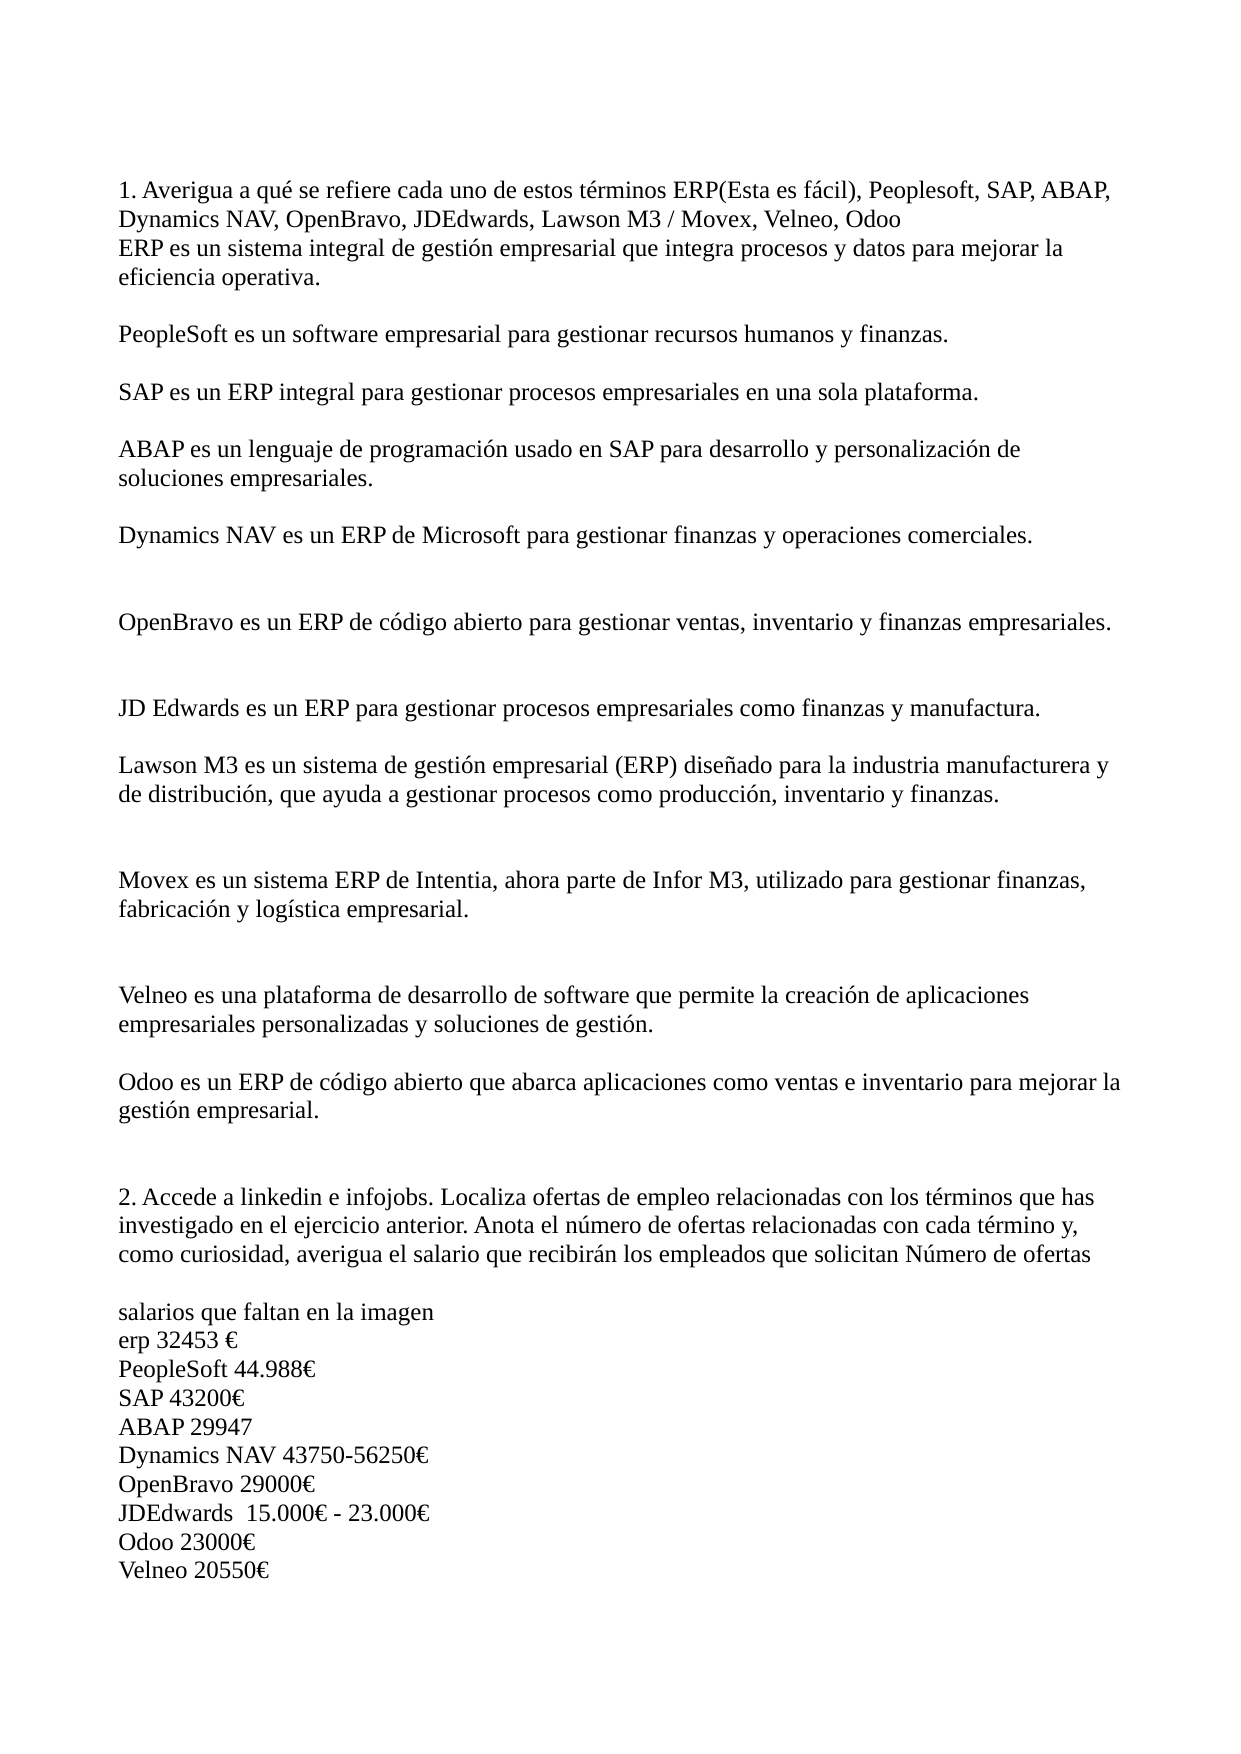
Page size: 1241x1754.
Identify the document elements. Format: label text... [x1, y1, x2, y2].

text 2. Accede a linkedin e infojobs. Localiza ofertas de empleo relacionadas con los términos que has investigado en el ejercicio anterior. Anota el número de ofertas relacionadas con cada término y, como curiosidad, averigua el salario que recibirán los empleados que solicitan Número de ofertas [118, 1182, 1122, 1268]
text OpenBravo es un ERP de código abierto para gestionar ventas, inventario y finanzas empresariales. [118, 607, 1122, 636]
text Velneo 20550€ [118, 1556, 1122, 1584]
text ABAP es un lenguaje de programación usado en SAP para desarrollo y personalización de soluciones empresariales. [118, 434, 1122, 492]
text SAP 43200€ [118, 1383, 1122, 1412]
text Odoo es un ERP de código abierto que abarca aplicaciones como ventas e inventario para mejorar la gestión empresarial. [118, 1038, 1122, 1124]
text salarios que faltan en la imagen [118, 1297, 1122, 1326]
text Odoo 23000€ [118, 1527, 1122, 1556]
text Movex es un sistema ERP de Intentia, ahora parte de Infor M3, utilizado para gestionar finanzas, fabricación y logística empresarial. [118, 837, 1122, 923]
text JDEdwards 15.000€ - 23.000€ [118, 1498, 1122, 1527]
text 1. Averigua a qué se refiere cada uno de estos términos ERP(Esta es fácil), Peoplesoft, SAP, ABAP, Dynamics NAV, OpenBravo, JDEdwards, Lawson M3 / Movex, Velneo, Odoo [118, 176, 1122, 233]
text PeopleSoft 44.988€ [118, 1354, 1122, 1383]
text Dynamics NAV 43750-56250€ [118, 1441, 1122, 1469]
text Dynamics NAV es un ERP de Microsoft para gestionar finanzas y operaciones comerciales. [118, 492, 1122, 549]
text Lawson M3 es un sistema de gestión empresarial (ERP) diseñado para la industria manufacturera y de distribución, que ayuda a gestionar procesos como producción, inventario y finanzas. [118, 751, 1122, 808]
text ERP es un sistema integral de gestión empresarial que integra procesos y datos para mejorar la eficiencia operativa. [118, 233, 1122, 291]
text ABAP 29947 [118, 1412, 1122, 1441]
text PeopleSoft es un software empresarial para gestionar recursos humanos y finanzas. [118, 319, 1122, 348]
text Velneo es una plataforma de desarrollo de software que permite la creación de aplicaciones empresariales personalizadas y soluciones de gestión. [118, 952, 1122, 1038]
text JD Edwards es un ERP para gestionar procesos empresariales como finanzas y manufactura. [118, 664, 1122, 722]
text SAP es un ERP integral para gestionar procesos empresariales en una sola plataforma. [118, 348, 1122, 406]
text OpenBravo 29000€ [118, 1469, 1122, 1498]
text erp 32453 € [118, 1326, 1122, 1354]
